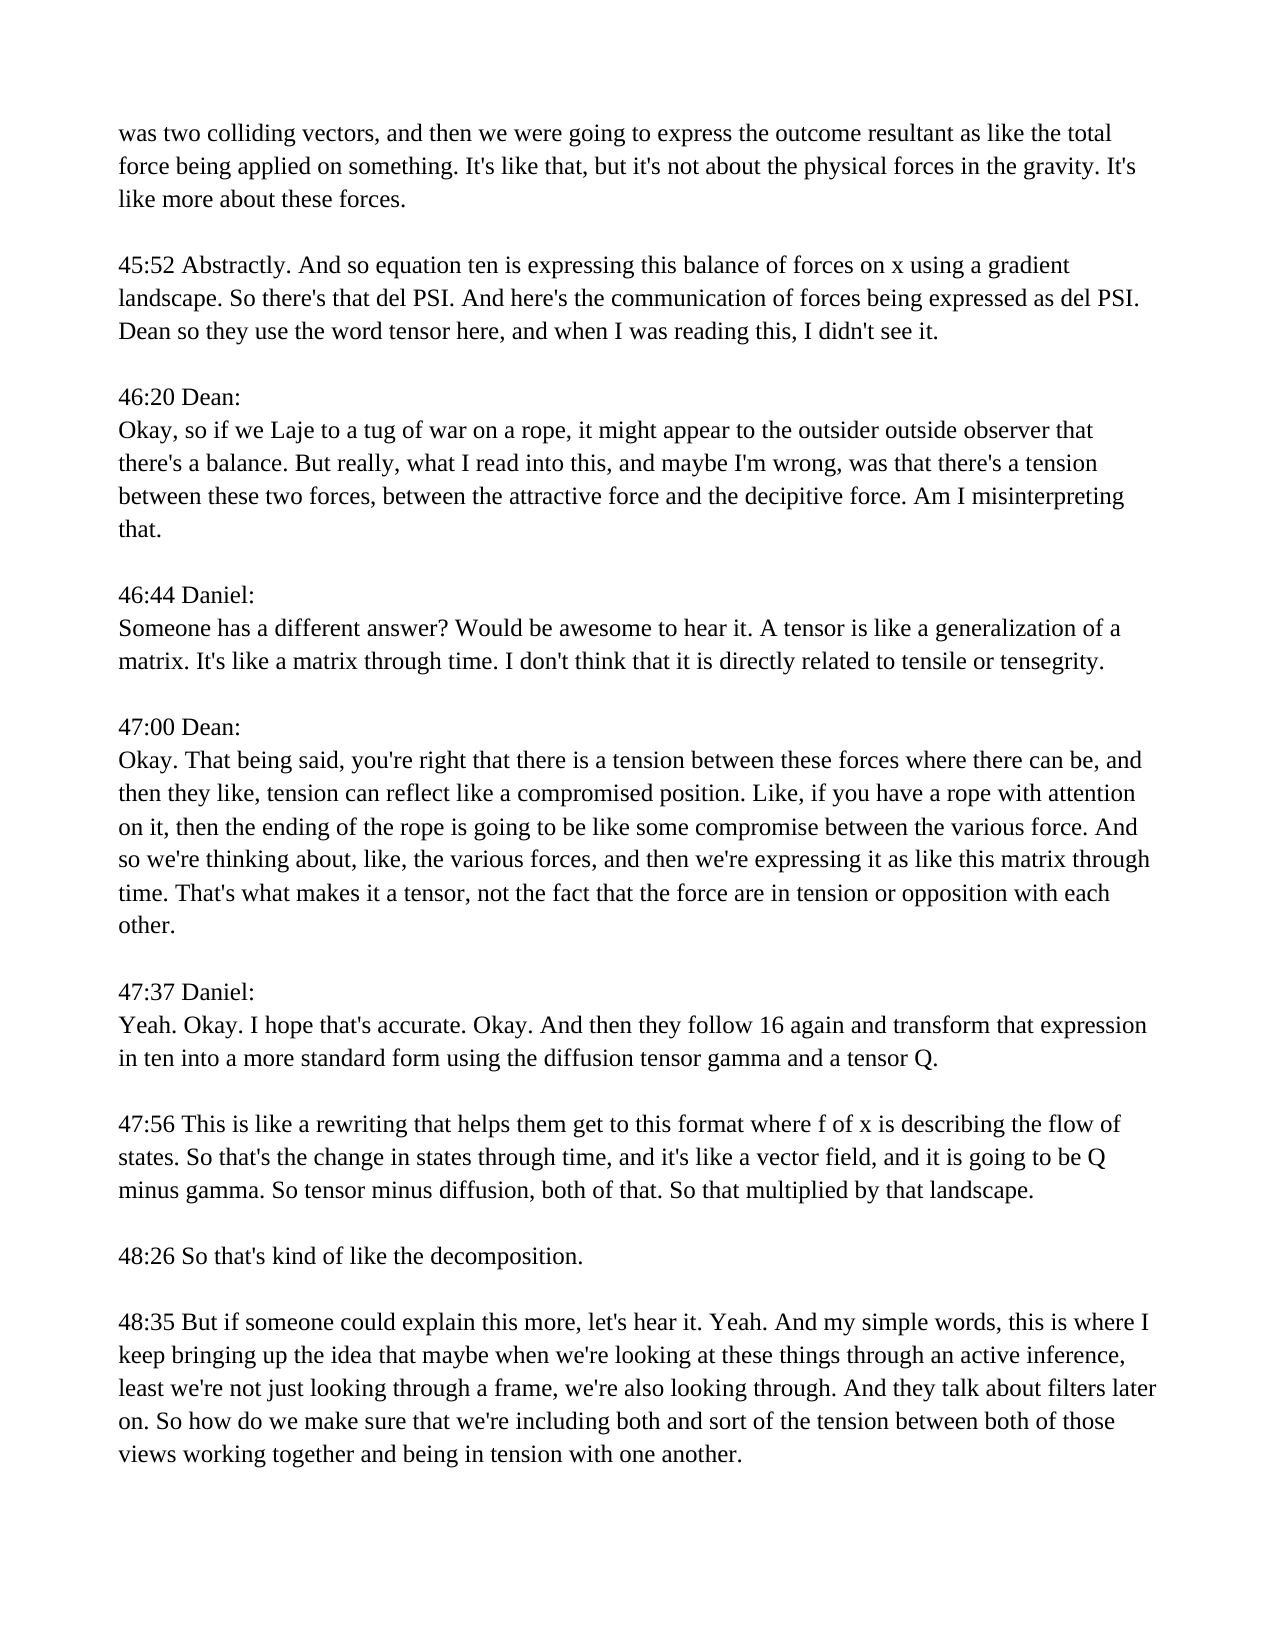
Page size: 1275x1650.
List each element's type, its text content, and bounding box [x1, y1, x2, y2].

text was two colliding vectors, and then we were going to express the outcome resultant as like the total force being applied on something. It's like that, but it's not about the physical forces in the gravity. It's like more about these forces. 45:52 Abstractly. And so equation ten is expressing this balance of forces on x using a gradient landscape. So there's that del PSI. And here's the communication of forces being expressed as del PSI. Dean so they use the word tensor here, and when I was reading this, I didn't see it. 46:20 Dean: Okay, so if we Laje to a tug of war on a rope, it might appear to the outsider outside observer that there's a balance. But really, what I read into this, and maybe I'm wrong, was that there's a tension between these two forces, between the attractive force and the decipitive force. Am I misinterpreting that. 46:44 Daniel: Someone has a different answer? Would be awesome to hear it. A tensor is like a generalization of a matrix. It's like a matrix through time. I don't think that it is directly related to tensile or tensegrity. 47:00 Dean: Okay. That being said, you're right that there is a tension between these forces where there can be, and then they like, tension can reflect like a compromised position. Like, if you have a rope with attention on it, then the ending of the rope is going to be like some compromise between the various force. And so we're thinking about, like, the various forces, and then we're expressing it as like this matrix through time. That's what makes it a tensor, not the fact that the force are in tension or opposition with each other. 47:37 Daniel: Yeah. Okay. I hope that's accurate. Okay. And then they follow 16 again and transform that expression in ten into a more standard form using the diffusion tensor gamma and a tensor Q. 47:56 This is like a rewriting that helps them get to this format where f of x is describing the flow of states. So that's the change in states through time, and it's like a vector field, and it is going to be Q minus gamma. So tensor minus diffusion, both of that. So that multiplied by that landscape. 48:26 So that's kind of like the decomposition. 48:35 But if someone could explain this more, let's hear it. Yeah. And my simple words, this is where I keep bringing up the idea that maybe when we're looking at these things through an active inference, least we're not just looking through a frame, we're also looking through. And they talk about filters later on. So how do we make sure that we're including both and sort of the tension between both of those views working together and being in tension with one another. [118, 118, 1157, 1501]
